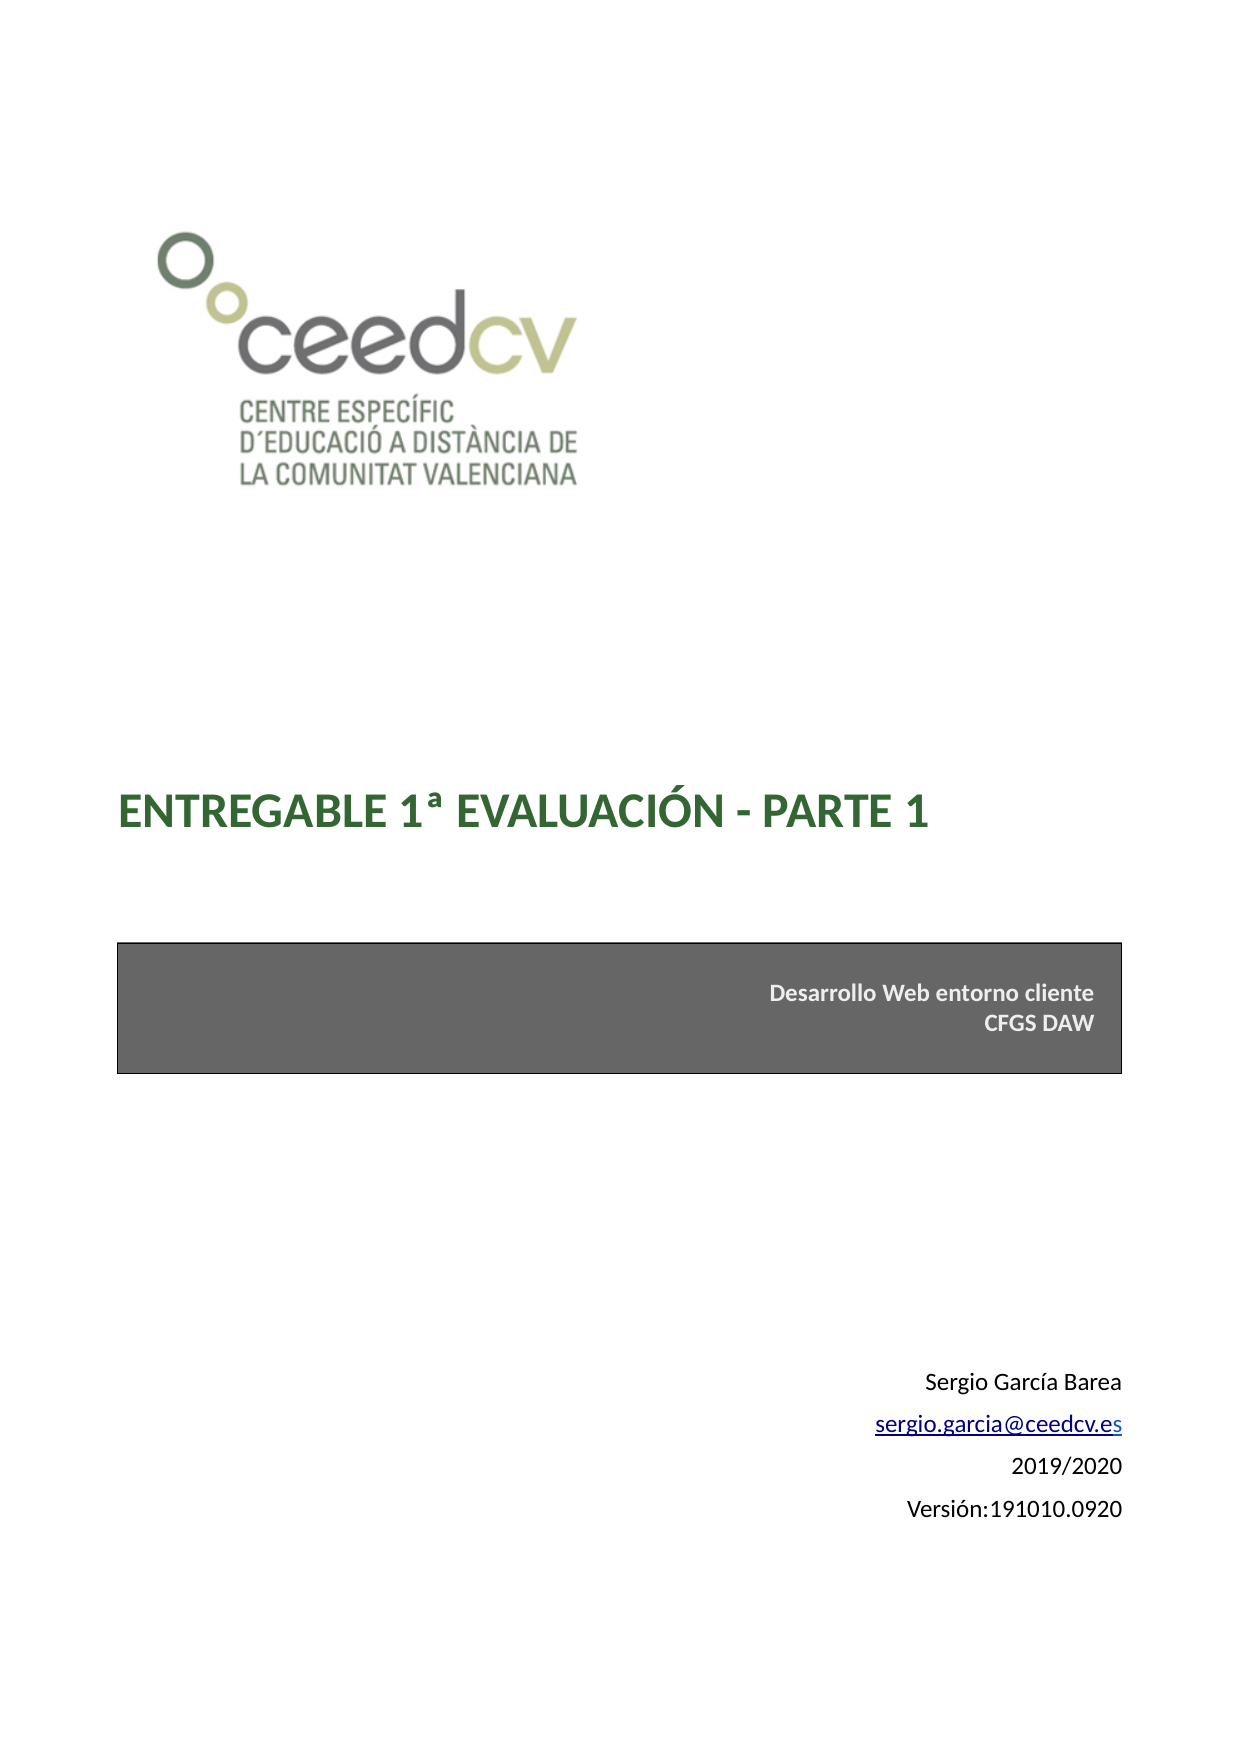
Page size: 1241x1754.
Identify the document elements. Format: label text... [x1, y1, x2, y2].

picture [118, 204, 681, 514]
text Entregable 1ª Evaluación - Parte 1 [118, 779, 1122, 840]
text Sergio García Barea [231, 1366, 1122, 1396]
text Desarrollo Web entorno cliente [121, 977, 1094, 1007]
text sergio.garcia@ceedcv.es [231, 1408, 1122, 1438]
text 2019/2020 [118, 1450, 1122, 1481]
text CFGS DAW [121, 1007, 1094, 1038]
text Versión:191010.0918 [118, 1493, 1122, 1523]
